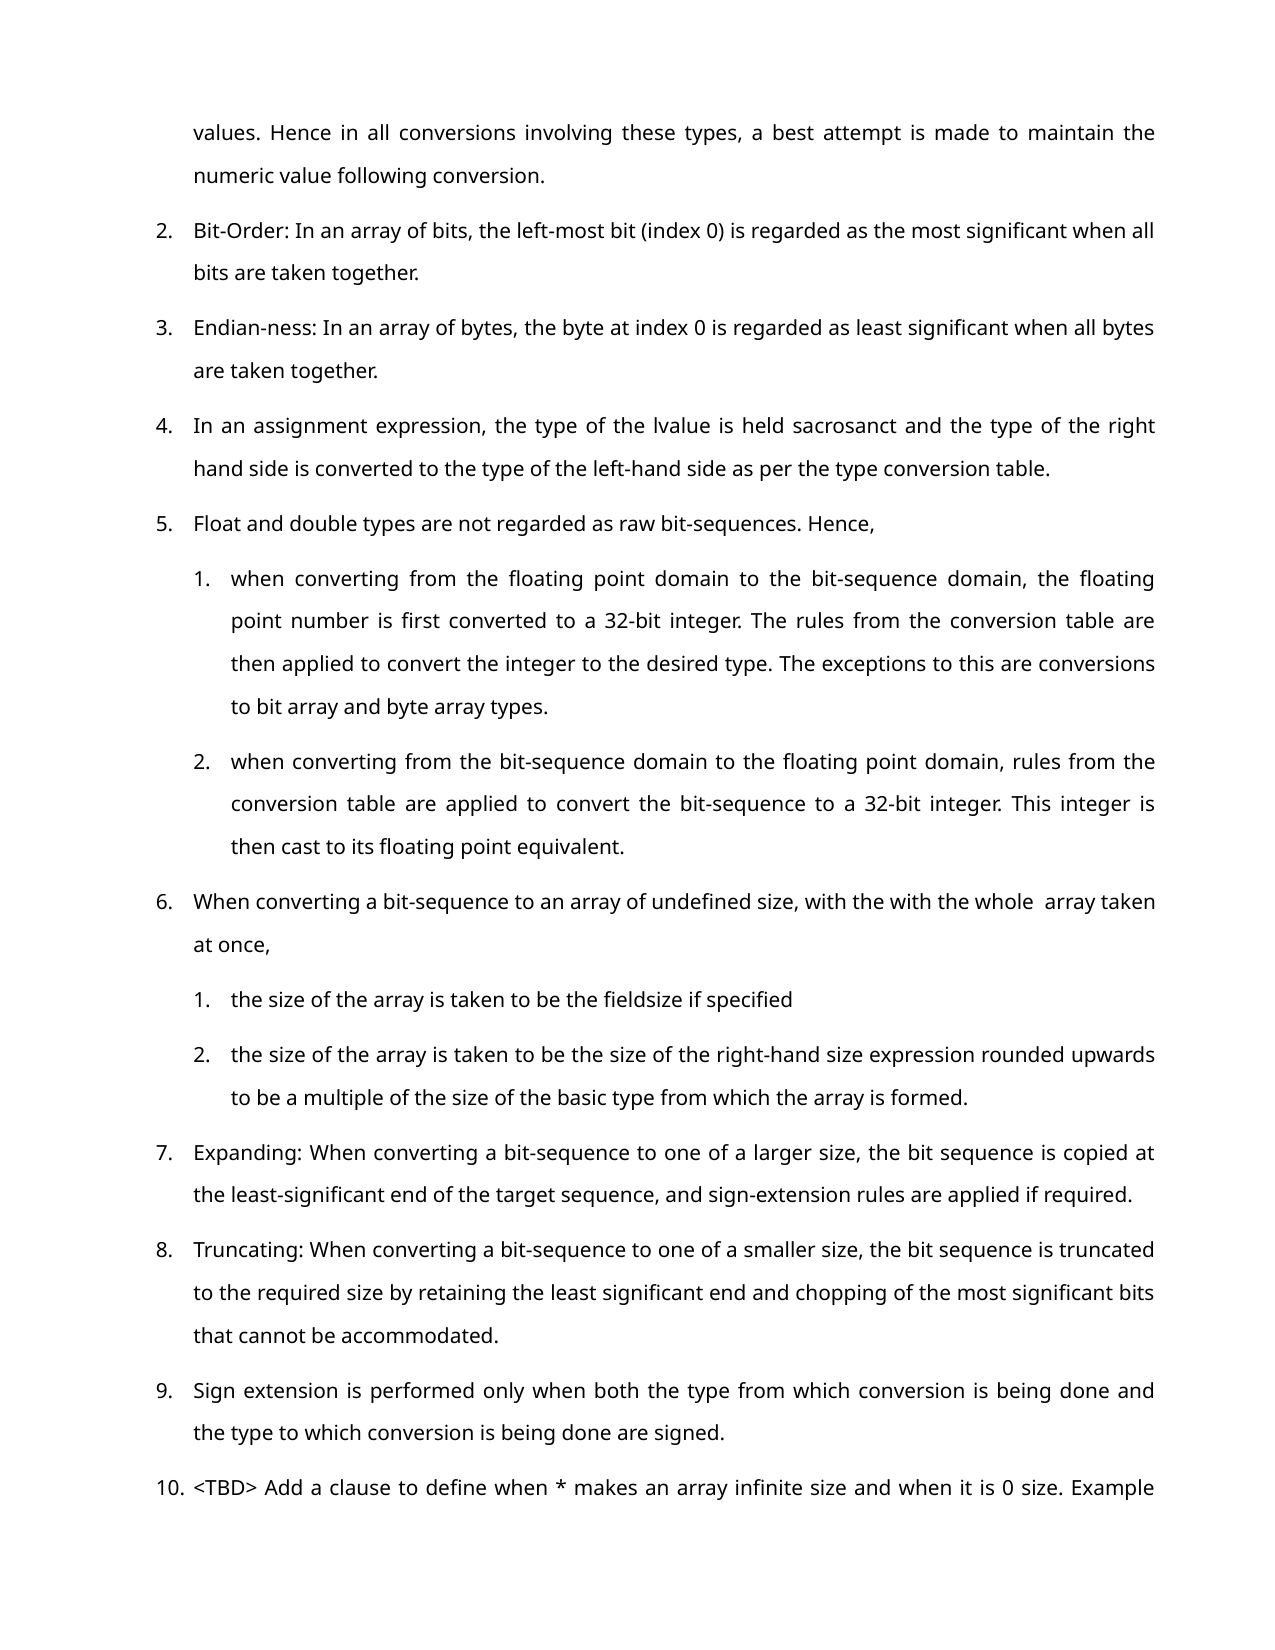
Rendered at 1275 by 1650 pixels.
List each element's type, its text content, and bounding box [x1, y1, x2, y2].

list Truncating: When converting a bit-sequence to one of a smaller size, the bit sequence is truncated to the required size by retaining the least significant end and chopping of the most significant bits that cannot be accommodated. [156, 1236, 1157, 1349]
list values. Hence in all conversions involving these types, a best attempt is made to maintain the numeric value following conversion. [156, 118, 1157, 189]
list Endian-ness: In an array of bytes, the byte at index 0 is regarded as least significant when all bytes are taken together. [156, 313, 1157, 384]
list Float and double types are not regarded as raw bit-sequences. Hence, [156, 509, 1157, 537]
list In an assignment expression, the type of the lvalue is held sacrosanct and the type of the right hand side is converted to the type of the left-hand side as per the type conversion table. [156, 411, 1157, 482]
list Expanding: When converting a bit-sequence to one of a larger size, the bit sequence is copied at the least-significant end of the target sequence, and sign-extension rules are applied if required. [156, 1138, 1157, 1209]
list the size of the array is taken to be the fieldsize if specified [193, 985, 1157, 1013]
list when converting from the floating point domain to the bit-sequence domain, the floating point number is first converted to a 32-bit integer. The rules from the conversion table are then applied to convert the integer to the desired type. The exceptions to this are conversions to bit array and byte array types. [193, 564, 1157, 720]
list <TBD> Add a clause to define when * makes an array infinite size and when it is 0 size. Example [156, 1473, 1157, 1502]
list When converting a bit-sequence to an array of undefined size, with the with the whole array taken at once, [156, 887, 1157, 958]
list Bit-Order: In an array of bits, the left-most bit (index 0) is regarded as the most significant when all bits are taken together. [156, 216, 1157, 287]
list when converting from the bit-sequence domain to the floating point domain, rules from the conversion table are applied to convert the bit-sequence to a 32-bit integer. This integer is then cast to its floating point equivalent. [193, 747, 1157, 861]
list Sign extension is performed only when both the type from which conversion is being done and the type to which conversion is being done are signed. [156, 1376, 1157, 1447]
list the size of the array is taken to be the size of the right-hand size expression rounded upwards to be a multiple of the size of the basic type from which the array is formed. [193, 1040, 1157, 1111]
